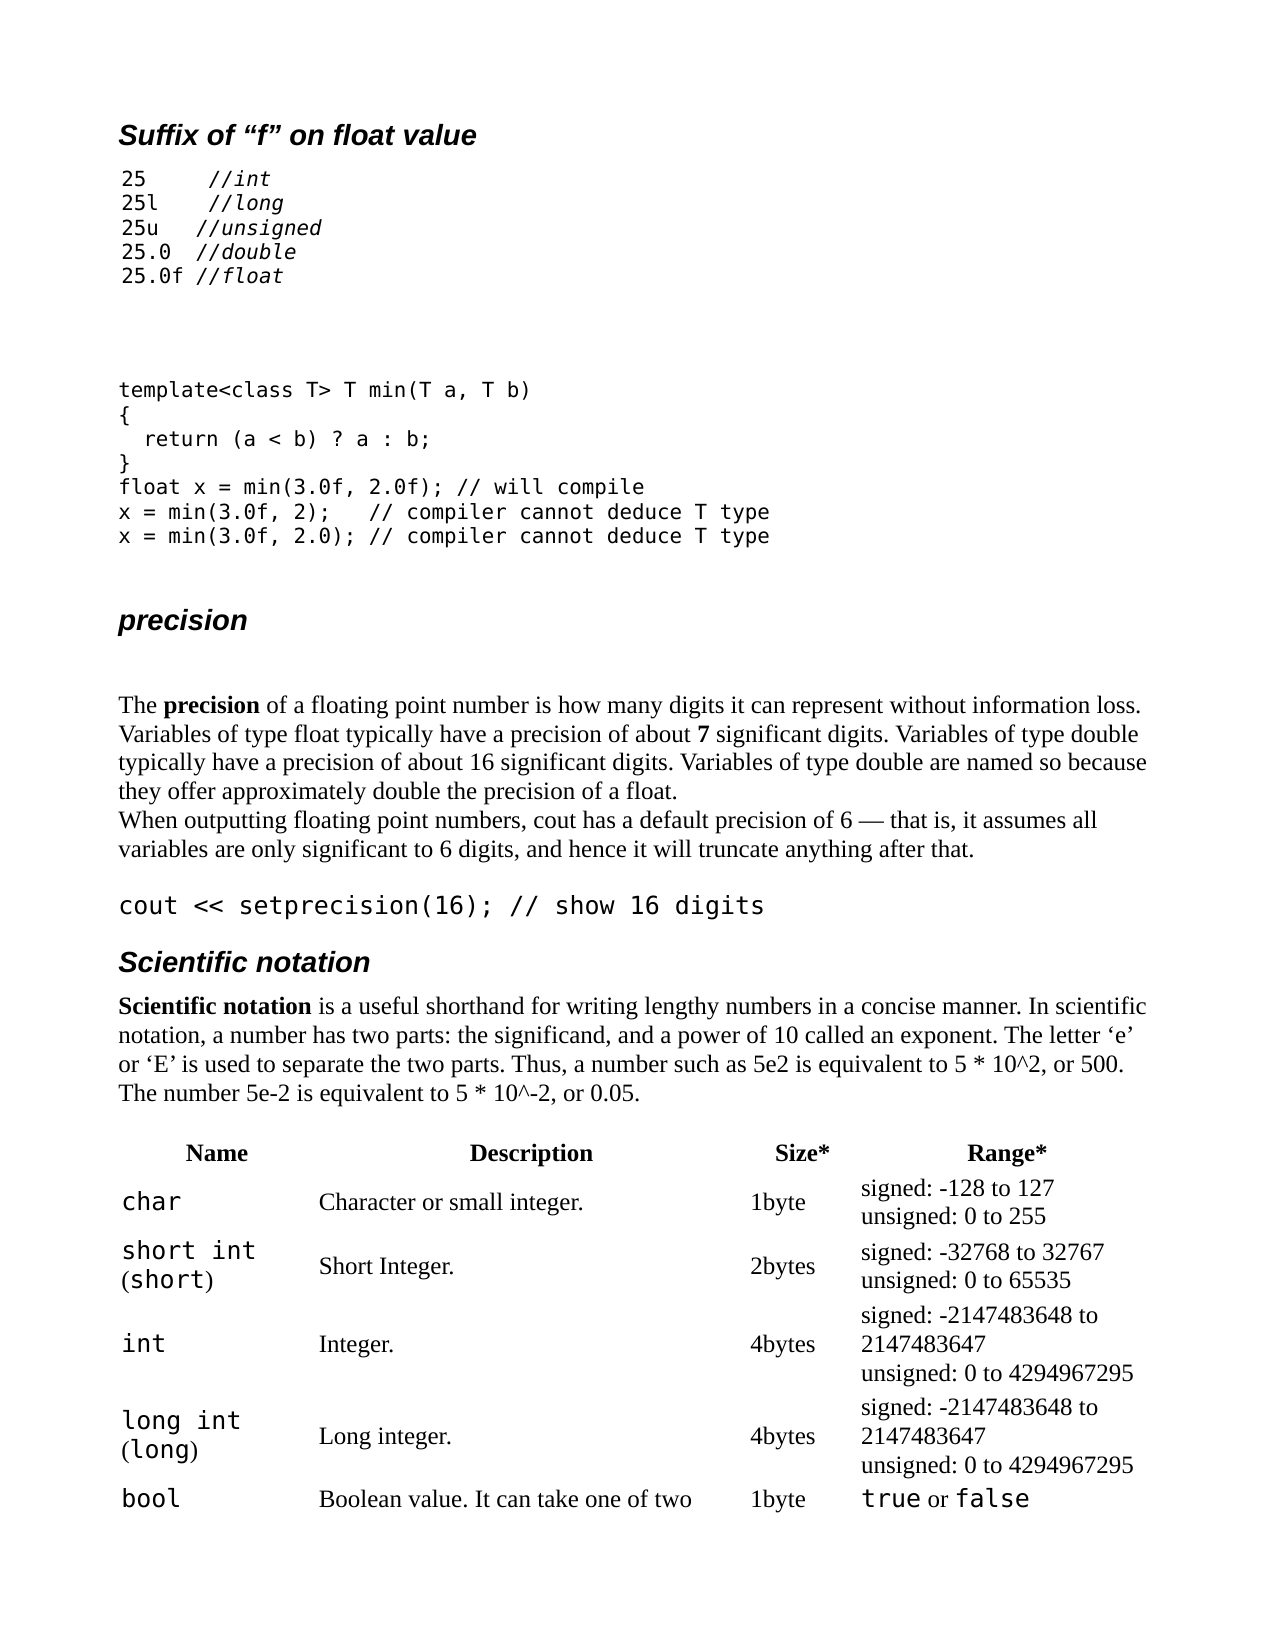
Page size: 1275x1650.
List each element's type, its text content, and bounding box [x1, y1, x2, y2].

table_cell 4bytes [747, 1298, 858, 1389]
table_cell 4bytes [747, 1390, 858, 1482]
table_header Size* [747, 1135, 858, 1170]
table_cell 2bytes [747, 1233, 858, 1297]
text Variables of type float typically have a precision of about 7 significant digits. Variables of type double typically have a precision of about 16 significant digits. Variables of type double are named so because they offer approximately double the precision of a float. [118, 719, 1157, 805]
table_header Description [316, 1135, 747, 1170]
table_cell signed: -2147483648 to 2147483647 unsigned: 0 to 4294967295 [858, 1298, 1157, 1389]
text return (a < b) ? a : b; [118, 427, 1157, 451]
table_cell 1byte [747, 1482, 858, 1517]
subtitle precision [118, 603, 1157, 636]
table_cell int [118, 1298, 316, 1389]
text { [118, 403, 1157, 427]
table_header Name [118, 1135, 316, 1170]
table_cell signed: -2147483648 to 2147483647 unsigned: 0 to 4294967295 [858, 1390, 1157, 1482]
table_cell true or false [858, 1482, 1157, 1517]
table_cell 1byte [747, 1170, 858, 1233]
table_cell Boolean value. It can take one of two [316, 1482, 747, 1517]
table_cell bool [118, 1482, 316, 1517]
text When outputting floating point numbers, cout has a default precision of 6 — that is, it assumes all variables are only significant to 6 digits, and hence it will truncate anything after that. [118, 805, 1157, 862]
text Scientific notation is a useful shorthand for writing lengthy numbers in a concise manner. In scientific notation, a number has two parts: the significand, and a power of 10 called an exponent. The letter ‘e’ or ‘E’ is used to separate the two parts. Thus, a number such as 5e2 is equivalent to 5 * 10^2, or 500. The number 5e-2 is equivalent to 5 * 10^-2, or 0.05. [118, 991, 1157, 1106]
subtitle Suffix of “f” on float value [118, 118, 1157, 152]
text } [118, 451, 1157, 475]
subtitle Scientific notation [118, 945, 1157, 979]
table_cell Short Integer. [316, 1233, 747, 1297]
text x = min(3.0f, 2); // compiler cannot deduce T type [118, 500, 1157, 524]
table_header Range* [858, 1135, 1157, 1170]
text float x = min(3.0f, 2.0f); // will compile [118, 475, 1157, 500]
table_cell signed: -32768 to 32767 unsigned: 0 to 65535 [858, 1233, 1157, 1297]
table_cell short int (short) [118, 1233, 316, 1297]
text template<class T> T min(T a, T b) [118, 378, 1157, 403]
table_cell Character or small integer. [316, 1170, 747, 1233]
text x = min(3.0f, 2.0); // compiler cannot deduce T type [118, 524, 1157, 548]
table_cell Long integer. [316, 1390, 747, 1482]
table_cell signed: -128 to 127 unsigned: 0 to 255 [858, 1170, 1157, 1233]
table_cell char [118, 1170, 316, 1233]
text The precision of a floating point number is how many digits it can represent without information loss. [118, 690, 1157, 719]
table_cell Integer. [316, 1298, 747, 1389]
text cout << setprecision(16); // show 16 digits [118, 891, 1157, 920]
table_cell long int (long) [118, 1390, 316, 1482]
table_header 25 //int 25l //long 25u //unsigned 25.0 //double 25.0f //float [118, 164, 336, 321]
